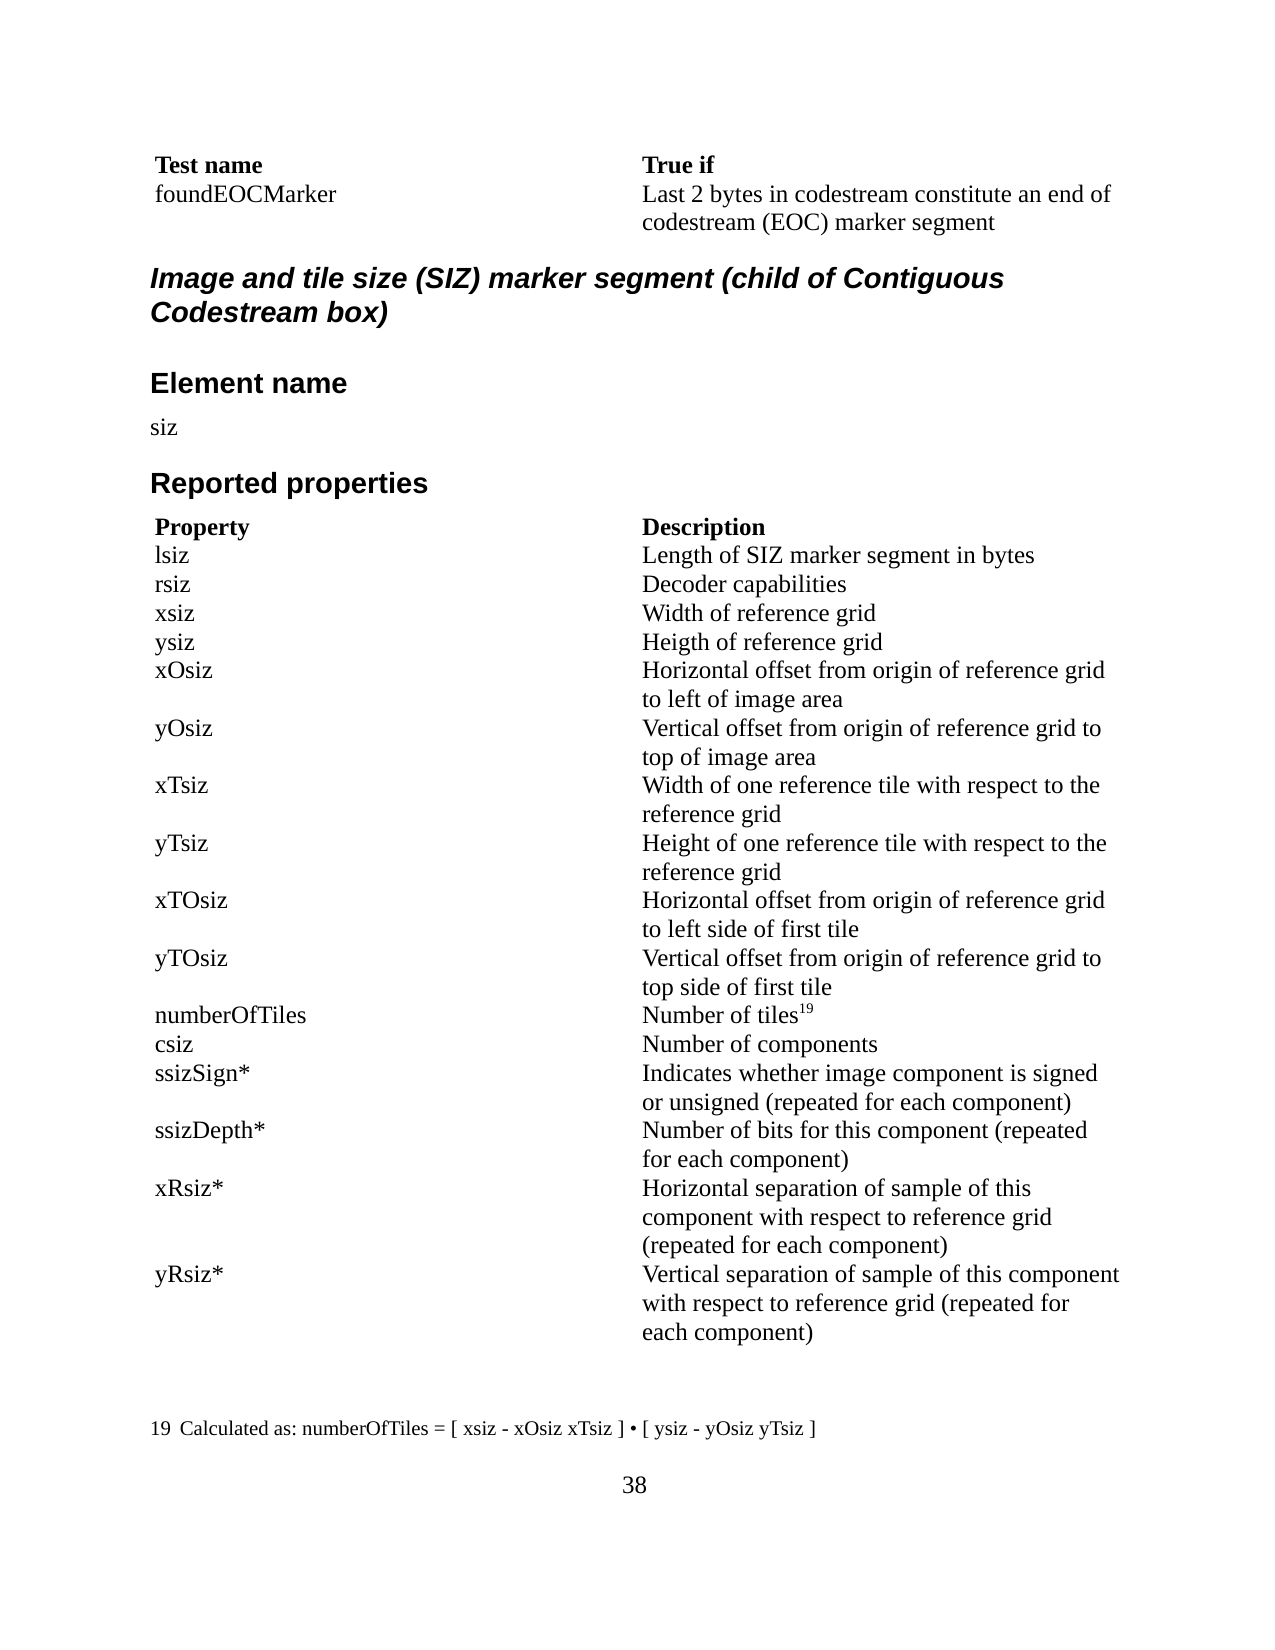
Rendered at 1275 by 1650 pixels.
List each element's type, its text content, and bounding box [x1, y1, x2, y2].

table_cell Length of SIZ marker segment in bytes [638, 540, 1125, 569]
table_cell Vertical offset from origin of reference grid to top of image area [638, 713, 1125, 770]
table_cell ysiz [150, 627, 637, 655]
text siz [150, 412, 1125, 441]
table_cell yTOsiz [150, 943, 637, 1000]
table_header Description [638, 512, 1125, 540]
table_cell Horizontal separation of sample of this component with respect to reference grid (repeated for each component) [638, 1173, 1125, 1259]
table_cell Number of components [638, 1029, 1125, 1058]
table_cell xTsiz [150, 770, 637, 828]
table_cell Vertical separation of sample of this component with respect to reference grid (repeated for each component) [638, 1259, 1125, 1345]
table_cell Decoder capabilities [638, 569, 1125, 598]
table_cell csiz [150, 1029, 637, 1058]
table_header True if [638, 150, 1125, 179]
table_cell Height of one reference tile with respect to the reference grid [638, 828, 1125, 885]
table_cell ssizSign* [150, 1058, 637, 1115]
table_cell foundEOCMarker [150, 179, 637, 236]
subtitle Image and tile size (SIZ) marker segment (child of Contiguous Codestream box) [150, 261, 1125, 328]
table_cell xRsiz* [150, 1173, 637, 1259]
table_header Test name [150, 150, 637, 179]
table_cell xTOsiz [150, 885, 637, 943]
table_cell Horizontal offset from origin of reference grid to left side of first tile [638, 885, 1125, 943]
table_cell Heigth of reference grid [638, 627, 1125, 655]
table_cell Indicates whether image component is signed or unsigned (repeated for each component) [638, 1058, 1125, 1115]
table_cell Vertical offset from origin of reference grid to top side of first tile [638, 943, 1125, 1000]
table_cell lsiz [150, 540, 637, 569]
table_cell Horizontal offset from origin of reference grid to left of image area [638, 655, 1125, 713]
table_cell Number of bits for this component (repeated for each component) [638, 1115, 1125, 1173]
table_cell Last 2 bytes in codestream constitute an end of codestream (EOC) marker segment [638, 179, 1125, 236]
table_cell Width of one reference tile with respect to the reference grid [638, 770, 1125, 828]
table_cell numberOfTiles [150, 1000, 637, 1029]
table_cell yTsiz [150, 828, 637, 885]
table_cell Width of reference grid [638, 598, 1125, 627]
table_cell xsiz [150, 598, 637, 627]
table_cell xOsiz [150, 655, 637, 713]
table_cell ssizDepth* [150, 1115, 637, 1173]
subtitle Reported properties [150, 466, 1125, 499]
table_cell Number of tiles [638, 1000, 1125, 1029]
table_header Property [150, 512, 637, 540]
table_cell yOsiz [150, 713, 637, 770]
subtitle Element name [150, 366, 1125, 399]
table_cell yRsiz* [150, 1259, 637, 1345]
table_cell rsiz [150, 569, 637, 598]
